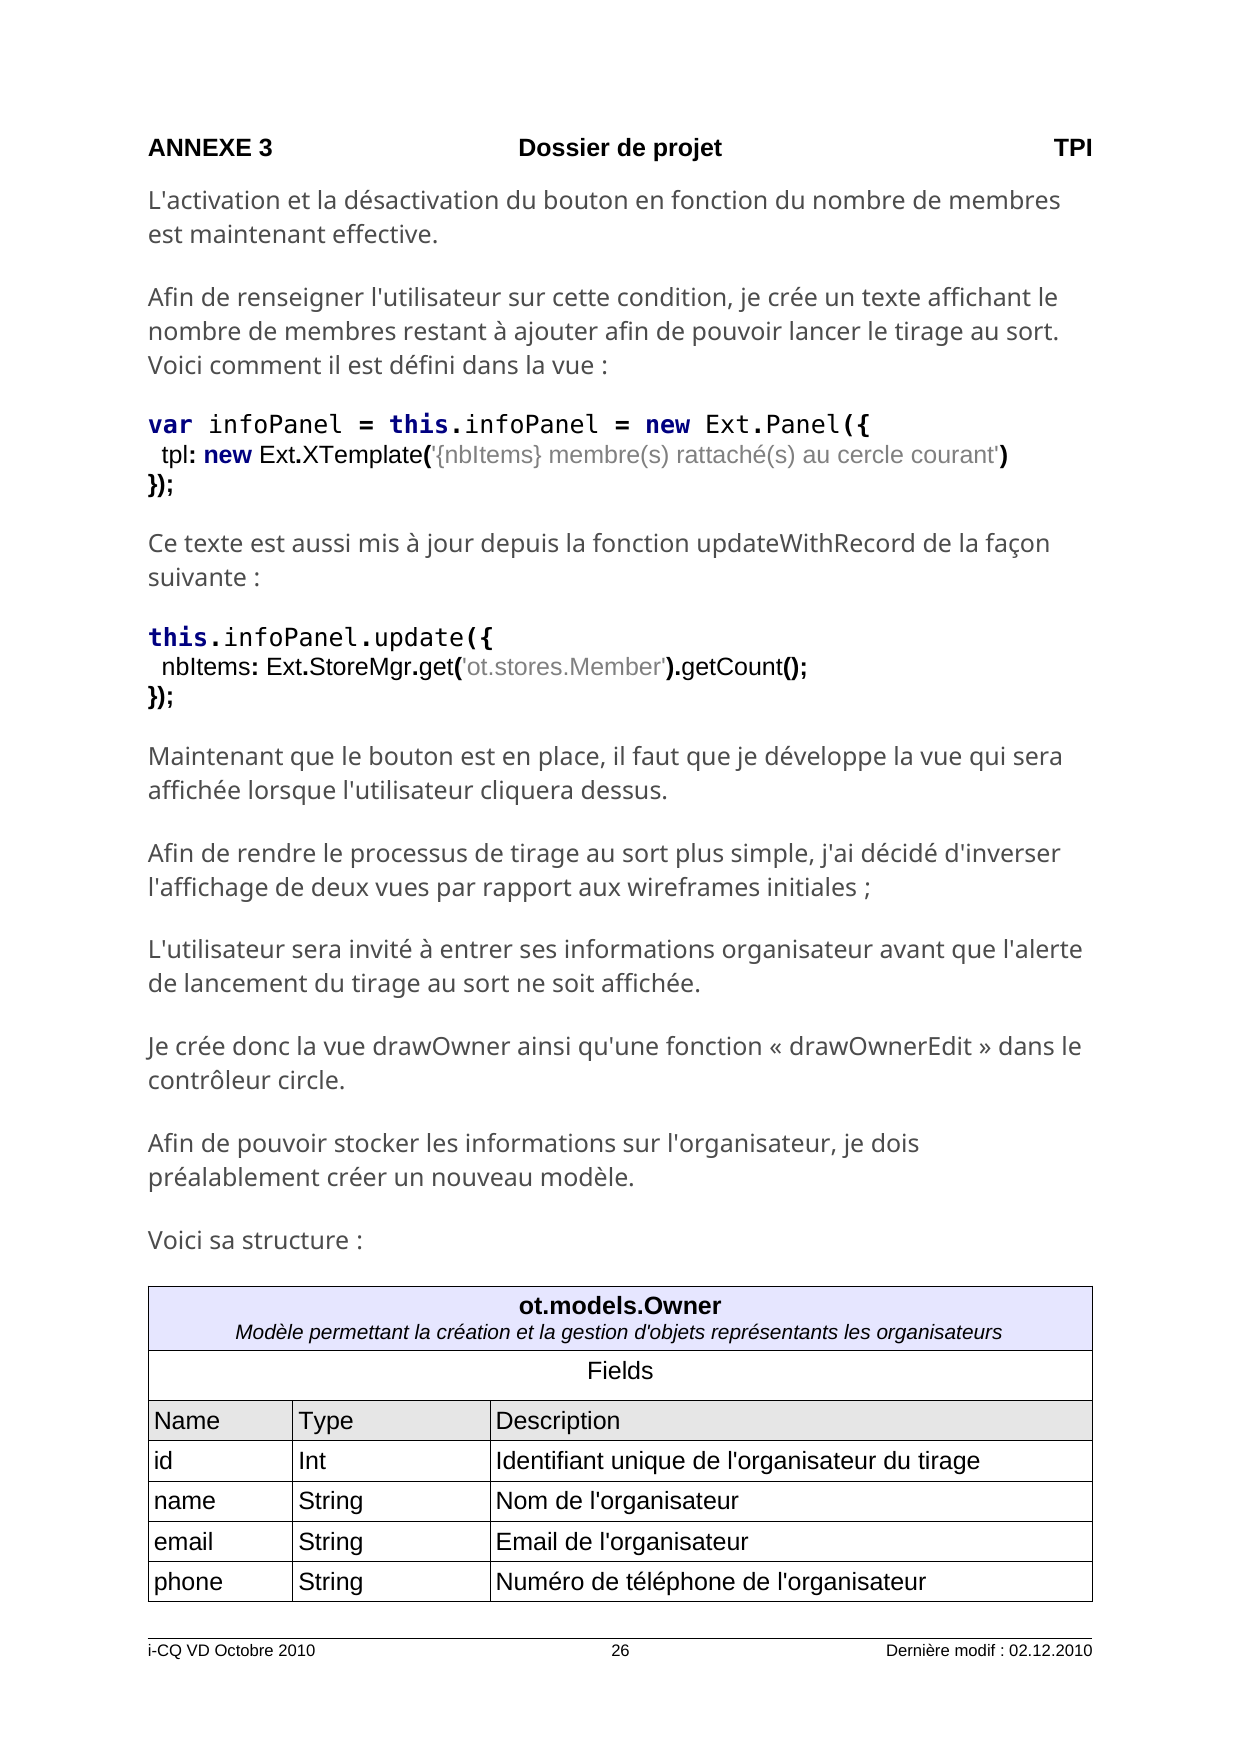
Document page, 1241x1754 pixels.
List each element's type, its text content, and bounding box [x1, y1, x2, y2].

text Maintenant que le bouton est en place, il faut que je développe la vue qui sera affichée lorsque l'utilisateur cliquera dessus. [148, 738, 1092, 806]
text var infoPanel = this.infoPanel = new Ext.Panel({ [148, 411, 1092, 440]
table_cell Identifiant unique de l'organisateur du tirage [491, 1441, 1092, 1481]
text Voici comment il est défini dans la vue : [148, 348, 1092, 382]
text Ce texte est aussi mis à jour depuis la fonction updateWithRecord de la façon suivante : [148, 526, 1092, 594]
text L'utilisateur sera invité à entrer ses informations organisateur avant que l'alerte de lancement du tirage au sort ne soit affichée. [148, 932, 1092, 1000]
table_header ot.models.Owner Modèle permettant la création et la gestion d'objets représentants les organisateurs [149, 1287, 1092, 1350]
table_cell email [149, 1522, 292, 1561]
table_cell Fields [149, 1351, 1092, 1400]
table_cell Type [293, 1401, 490, 1440]
text }); [148, 681, 1092, 709]
text Afin de rendre le processus de tirage au sort plus simple, j'ai décidé d'inverser l'affichage de deux vues par rapport aux wireframes initiales ; [148, 835, 1092, 903]
table_cell Description [491, 1401, 1092, 1440]
text Afin de renseigner l'utilisateur sur cette condition, je crée un texte affichant le nombre de membres restant à ajouter afin de pouvoir lancer le tirage au sort. [148, 280, 1092, 348]
text Je crée donc la vue drawOwner ainsi qu'une fonction « drawOwnerEdit » dans le contrôleur circle. [148, 1029, 1092, 1097]
table_cell id [149, 1441, 292, 1481]
text this.infoPanel.update({ [148, 623, 1092, 652]
text }); [148, 468, 1092, 497]
text L'activation et la désactivation du bouton en fonction du nombre de membres est maintenant effective. [148, 183, 1092, 251]
table_cell Name [149, 1401, 292, 1440]
table_cell String [293, 1522, 490, 1561]
text nbItems: Ext.StoreMgr.get('ot.stores.Member').getCount(); [148, 652, 1092, 681]
table_cell Numéro de téléphone de l'organisateur [491, 1562, 1092, 1601]
text tpl: new Ext.XTemplate('{nbItems} membre(s) rattaché(s) au cercle courant') [148, 440, 1092, 468]
text Afin de pouvoir stocker les informations sur l'organisateur, je dois préalablement créer un nouveau modèle. [148, 1126, 1092, 1194]
table_cell phone [149, 1562, 292, 1601]
table_cell String [293, 1562, 490, 1601]
text Voici sa structure : [148, 1223, 1092, 1257]
table_cell String [293, 1482, 490, 1521]
table_cell Nom de l'organisateur [491, 1482, 1092, 1521]
table_cell Email de l'organisateur [491, 1522, 1092, 1561]
table_cell name [149, 1482, 292, 1521]
table_cell Int [293, 1441, 490, 1481]
